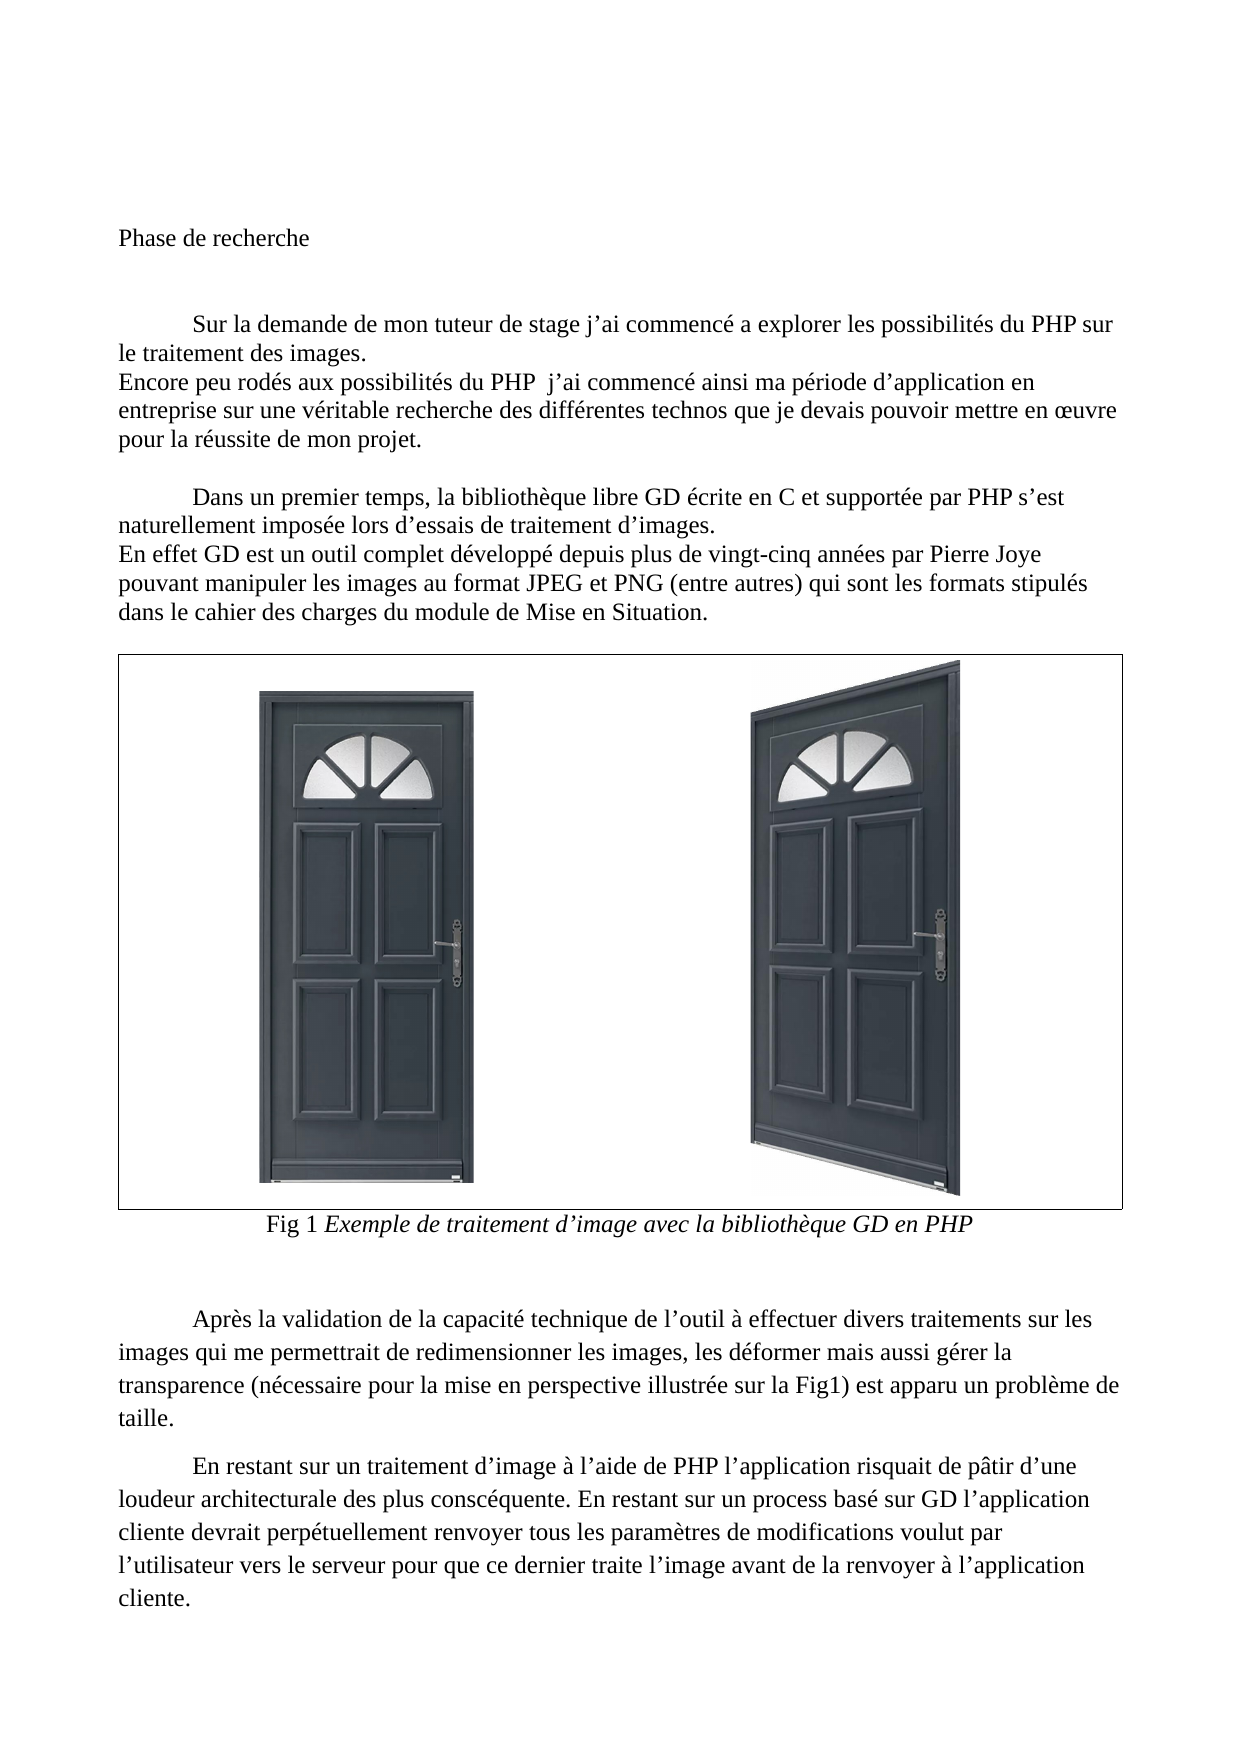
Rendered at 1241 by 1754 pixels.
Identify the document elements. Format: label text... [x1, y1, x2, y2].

text Après la validation de la capacité technique de l’outil à effectuer divers traitements sur les images qui me permettrait de redimensionner les images, les déformer mais aussi gérer la transparence (nécessaire pour la mise en perspective illustrée sur la Fig1) est apparu un problème de taille. [118, 1304, 1122, 1432]
text Encore peu rodés aux possibilités du PHP j’ai commencé ainsi ma période d’application en entreprise sur une véritable recherche des différentes technos que je devais pouvoir mettre en œuvre pour la réussite de mon projet. [118, 367, 1122, 453]
text Phase de recherche [118, 223, 1122, 252]
text Fig 1 Exemple de traitement d’image avec la bibliothèque GD en PHP [118, 1210, 1122, 1238]
text En restant sur un traitement d’image à l’aide de PHP l’application risquait de pâtir d’une loudeur architecturale des plus conscéquente. En restant sur un process basé sur GD l’application cliente devrait perpétuellement renvoyer tous les paramètres de modifications voulut par l’utilisateur vers le serveur pour que ce dernier traite l’image avant de la renvoyer à l’application cliente. [118, 1451, 1122, 1612]
text En effet GD est un outil complet développé depuis plus de vingt-cinq années par Pierre Joye pouvant manipuler les images au format JPEG et PNG (entre autres) qui sont les formats stipulés dans le cahier des charges du module de Mise en Situation. [118, 539, 1122, 625]
text Dans un premier temps, la bibliothèque libre GD écrite en C et supportée par PHP s’est naturellement imposée lors d’essais de traitement d’images. [118, 482, 1122, 539]
picture [750, 660, 961, 1196]
table_header [620, 655, 1122, 1209]
picture [259, 691, 474, 1183]
text Sur la demande de mon tuteur de stage j’ai commencé a explorer les possibilités du PHP sur le traitement des images. [118, 309, 1122, 367]
table_header [119, 655, 620, 1209]
